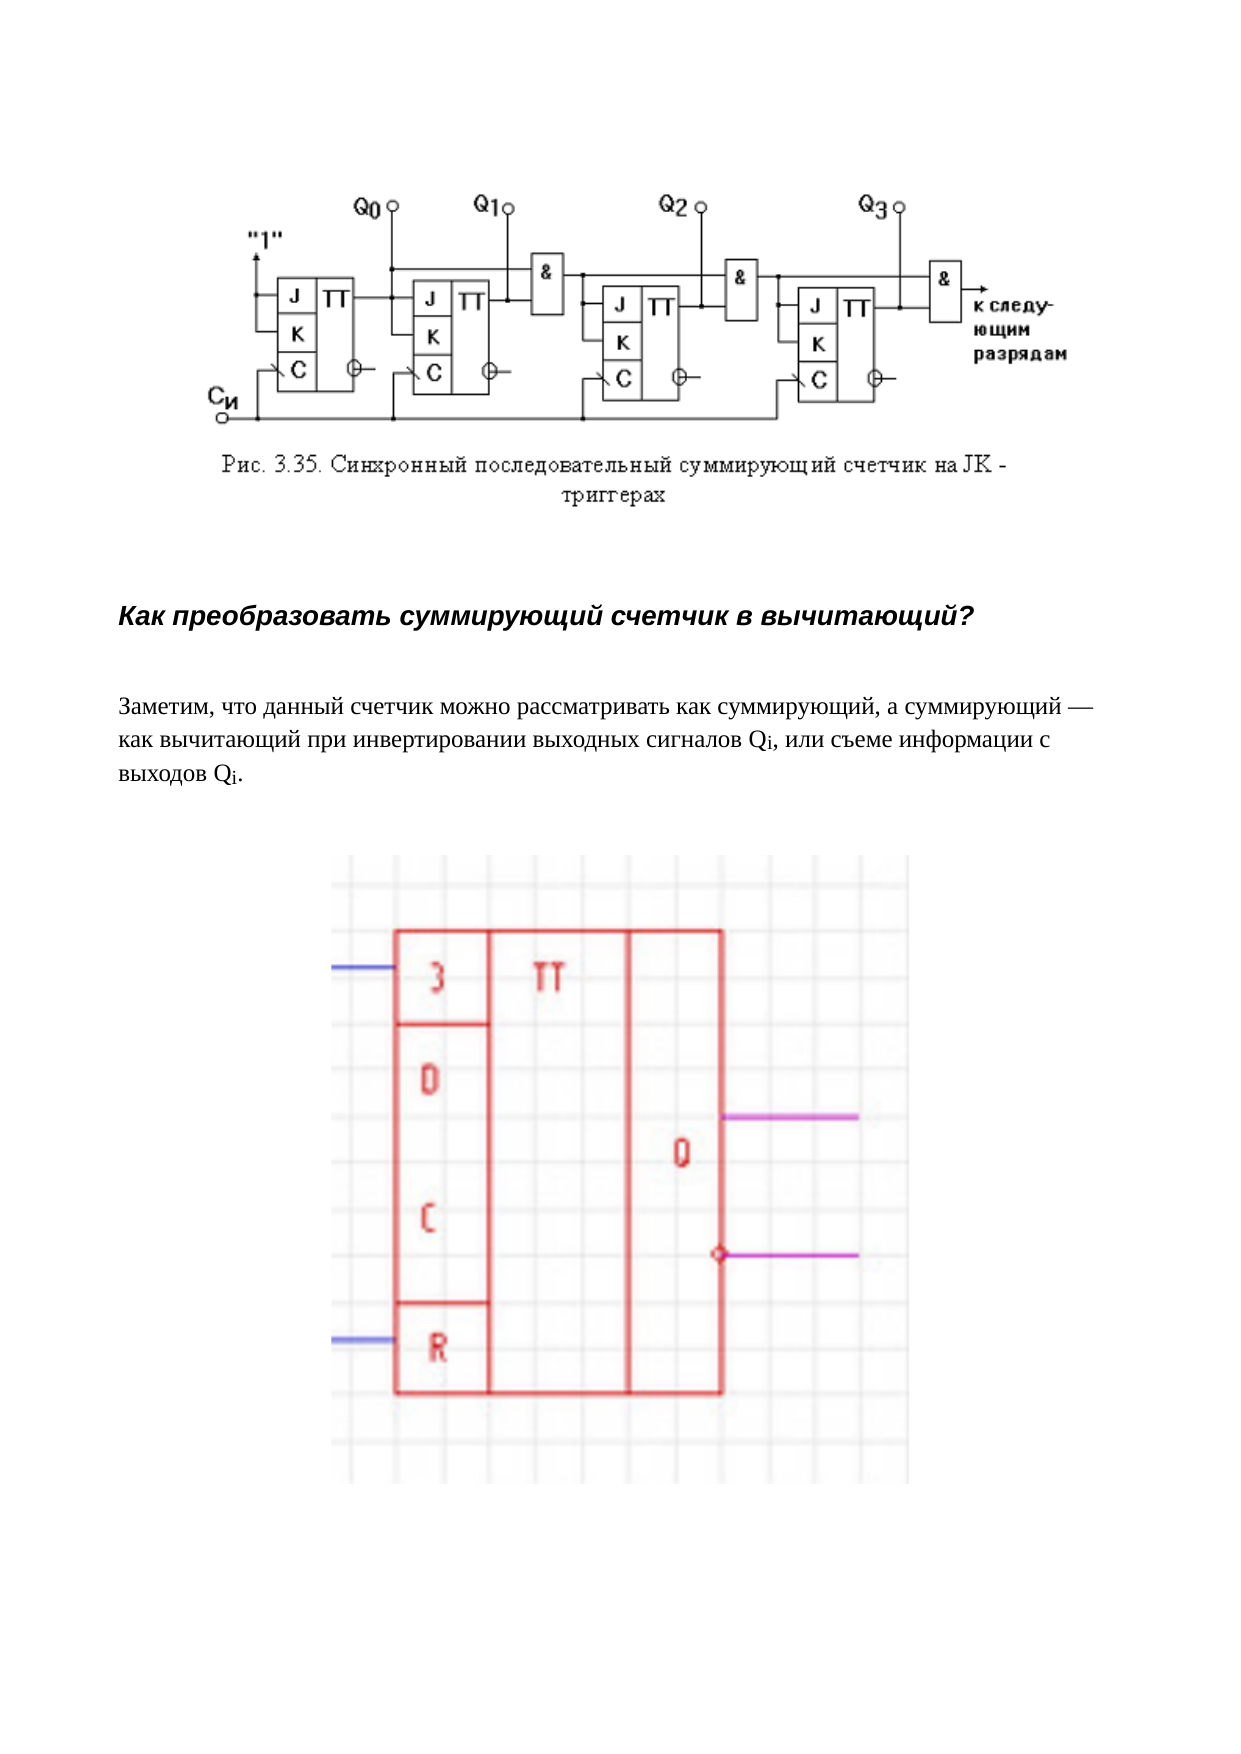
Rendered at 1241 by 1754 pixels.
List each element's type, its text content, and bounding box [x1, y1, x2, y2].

picture [149, 165, 1092, 535]
subtitle Как преобразовать суммирующий счетчик в вычитающий? [118, 599, 1122, 631]
text Заметим, что данный счетчик можно рассматривать как суммирующий, а суммирующий — как вычитающий при инвертировании выходных сигналов Qi, или съеме информации с выходов Qi. [118, 691, 1122, 788]
picture [331, 855, 910, 1484]
